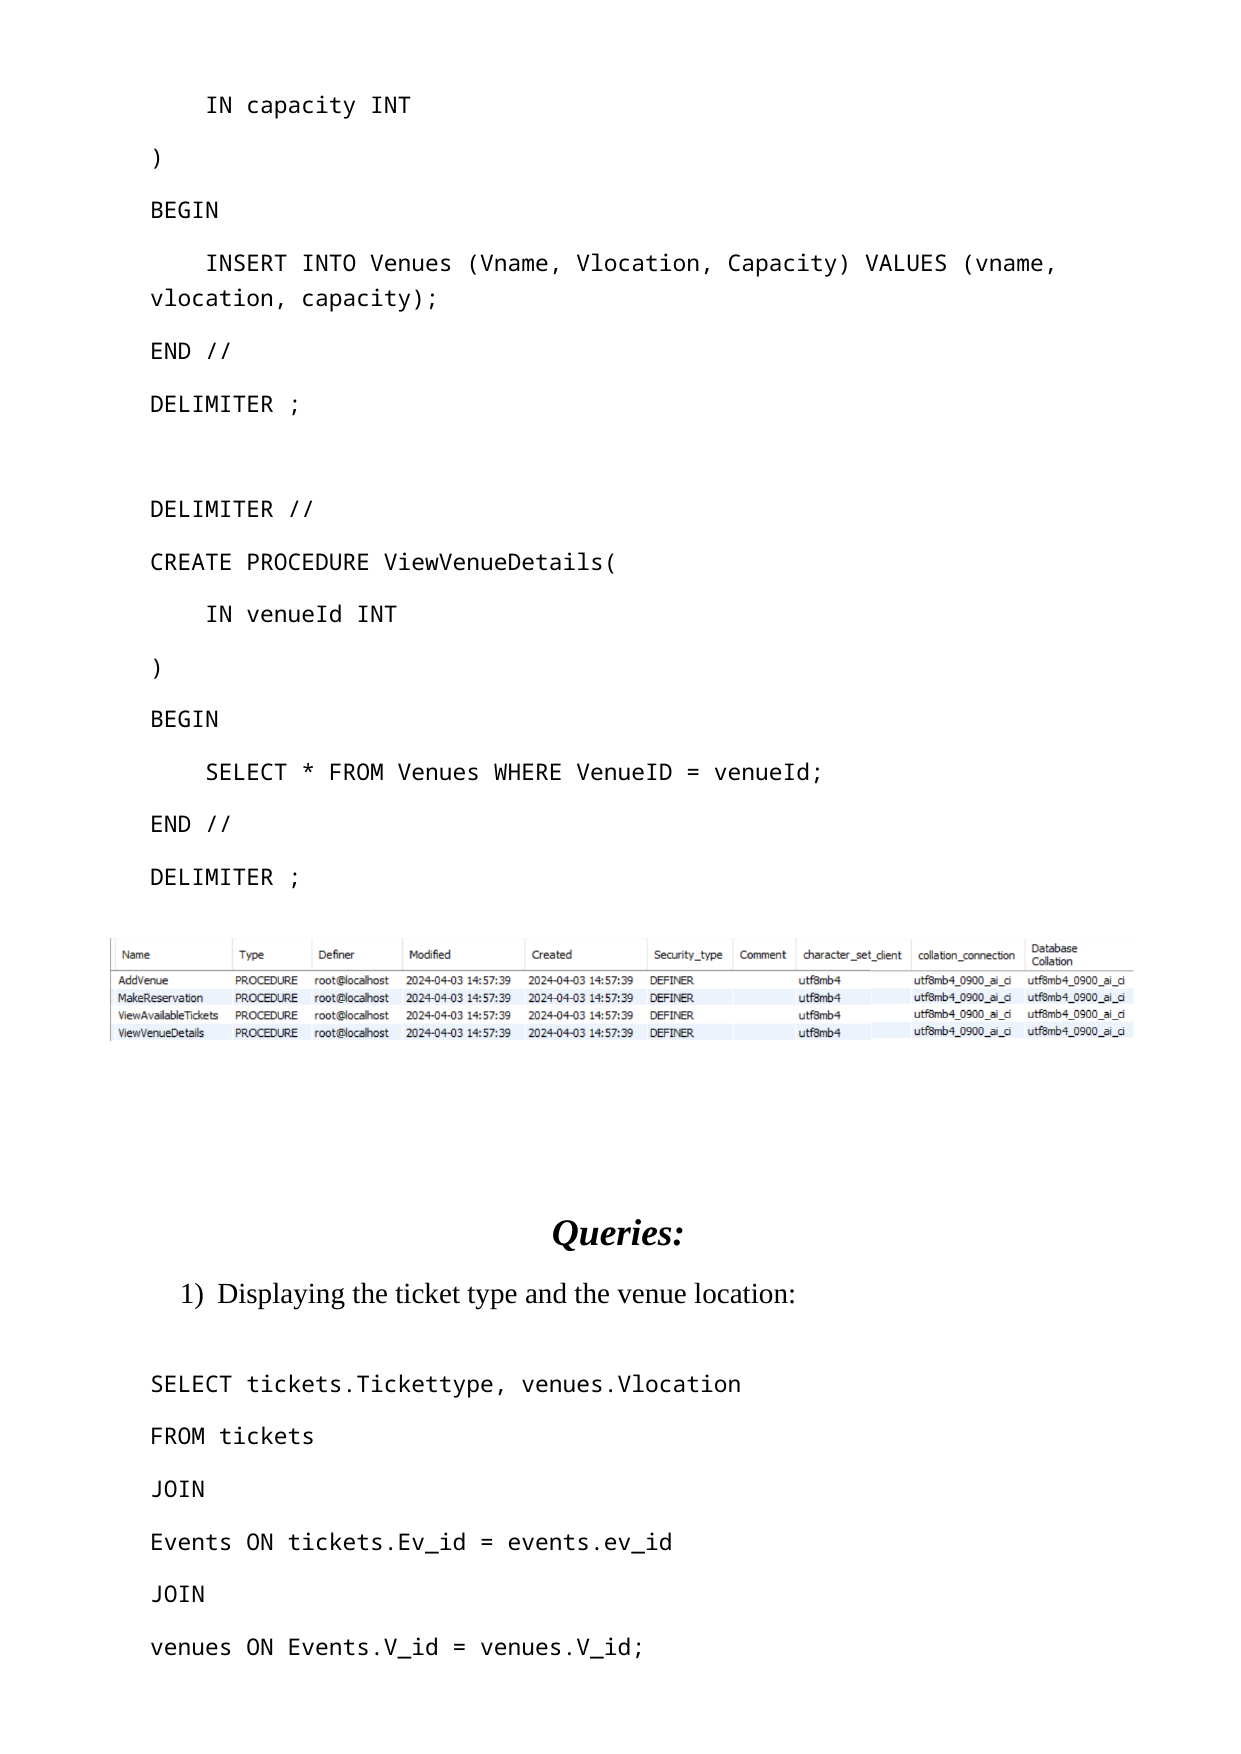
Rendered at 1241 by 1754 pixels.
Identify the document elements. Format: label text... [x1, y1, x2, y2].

text IN capacity INT [150, 89, 1090, 120]
text SELECT tickets.Tickettype, venues.Vlocation [150, 1368, 1090, 1399]
text ) [150, 141, 1090, 172]
text END // [150, 808, 1090, 840]
list Displaying the ticket type and the venue location: [179, 1277, 1090, 1310]
text DELIMITER ; [150, 388, 1090, 419]
text FROM tickets [150, 1420, 1090, 1452]
text INSERT INTO Venues (Vname, Vlocation, Capacity) VALUES (vname, vlocation, capacity); [150, 246, 1090, 314]
text IN venueId INT [150, 598, 1090, 629]
text venues ON Events.V_id = venues.V_id; [150, 1631, 1090, 1662]
text BEGIN [150, 194, 1090, 225]
text ) [150, 651, 1090, 682]
text CREATE PROCEDURE ViewVenueDetails( [150, 545, 1090, 577]
text DELIMITER // [150, 493, 1090, 524]
text JOIN [150, 1473, 1090, 1504]
text Events ON tickets.Ev_id = events.ev_id [150, 1526, 1090, 1557]
text DELIMITER ; [150, 861, 1090, 892]
text END // [150, 335, 1090, 366]
text JOIN [150, 1578, 1090, 1609]
text BEGIN [150, 703, 1090, 734]
text Queries: [150, 1210, 1090, 1253]
text SELECT * FROM Venues WHERE VenueID = venueId; [150, 756, 1090, 787]
